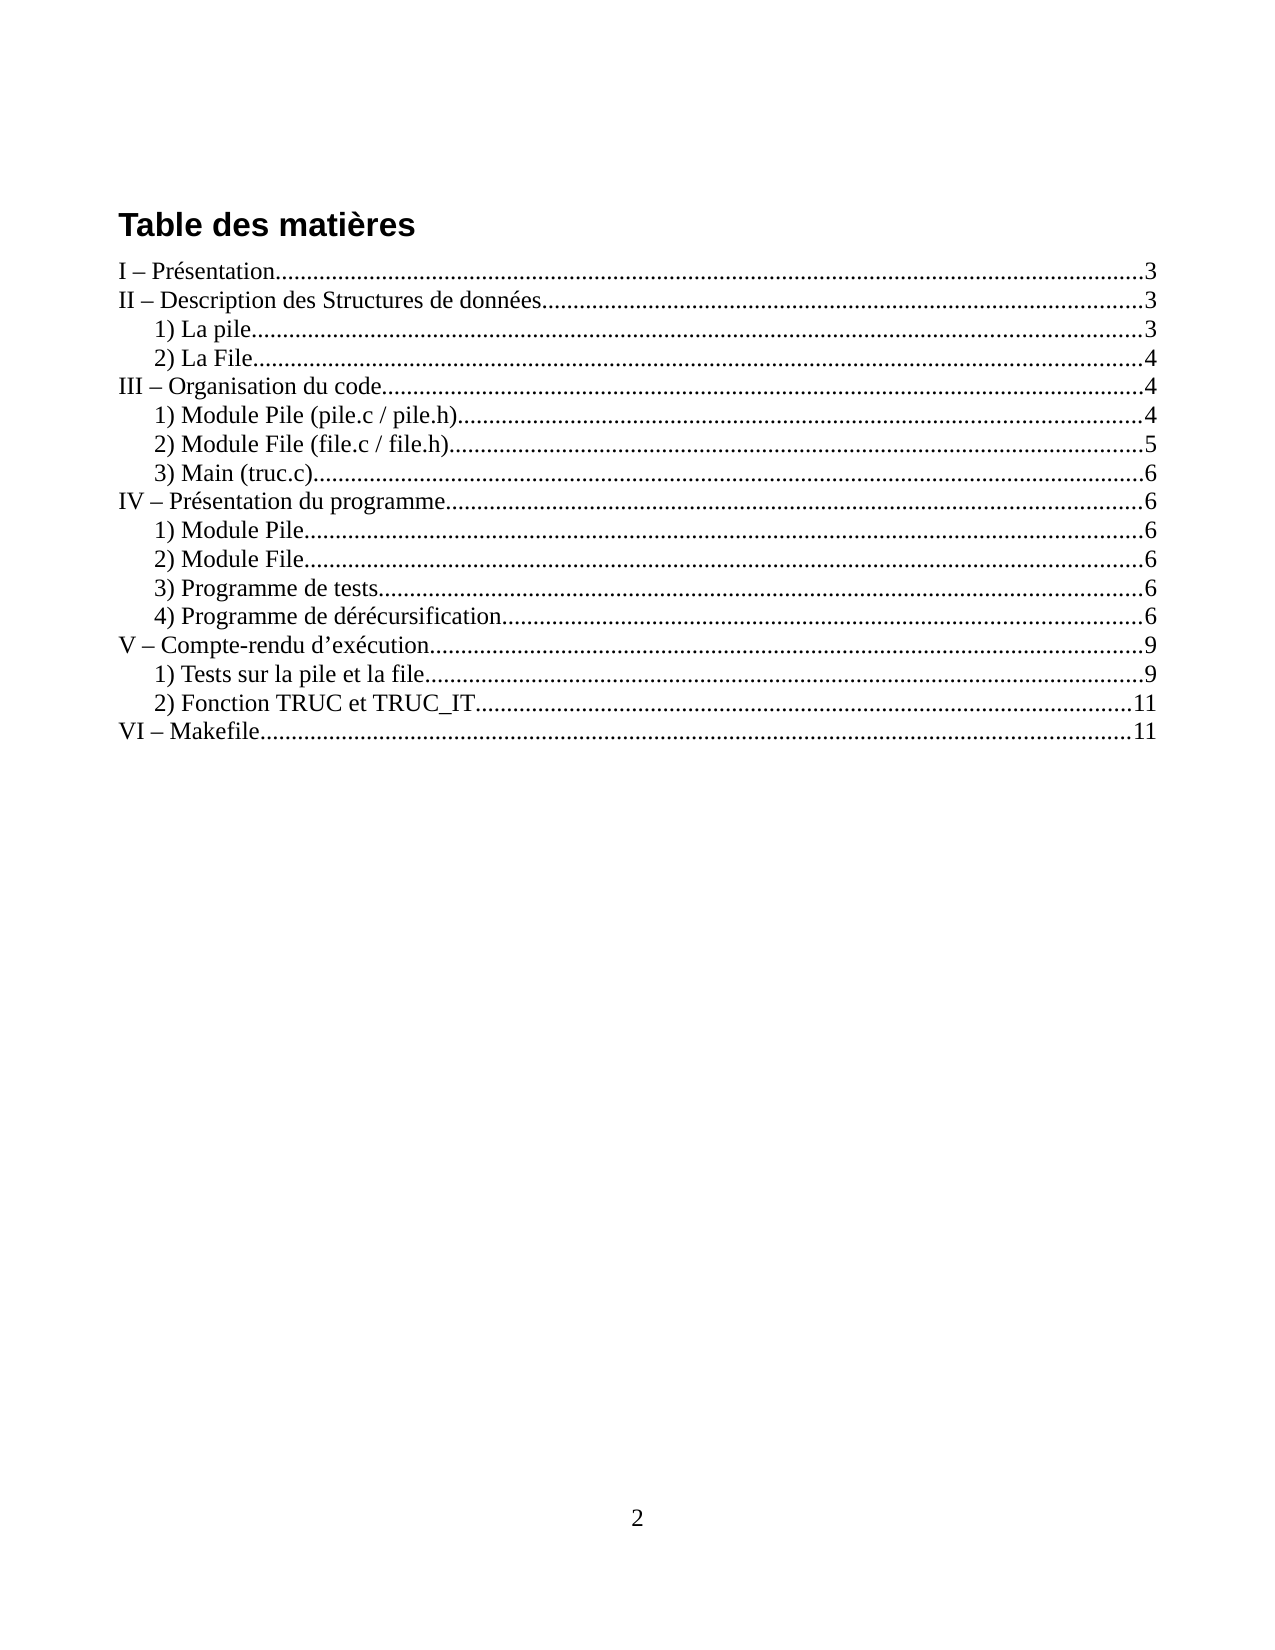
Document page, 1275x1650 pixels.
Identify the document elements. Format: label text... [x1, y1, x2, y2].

text IV – Présentation du programme 6 [118, 486, 1157, 515]
text 3) Programme de tests 6 [148, 573, 1157, 601]
text 3) Main (truc.c) 6 [148, 458, 1157, 486]
text III – Organisation du code 4 [118, 371, 1157, 400]
text 1) Module Pile 6 [148, 515, 1157, 544]
text 1) Module Pile (pile.c / pile.h) 4 [148, 400, 1157, 429]
text 4) Programme de dérécursification 6 [148, 601, 1157, 630]
text 1) La pile 3 [148, 314, 1157, 343]
text V – Compte-rendu d’exécution 9 [118, 630, 1157, 659]
text 2) Fonction TRUC et TRUC_IT 11 [148, 688, 1157, 716]
text 2) La File 4 [148, 343, 1157, 371]
text VI – Makefile 11 [118, 716, 1157, 745]
text 2) Module File (file.c / file.h) 5 [148, 429, 1157, 458]
text 2) Module File 6 [148, 544, 1157, 573]
text I – Présentation 3 [118, 256, 1157, 285]
text 1) Tests sur la pile et la file 9 [148, 659, 1157, 688]
text II – Description des Structures de données 3 [118, 285, 1157, 314]
subtitle Table des matières [118, 205, 1157, 244]
